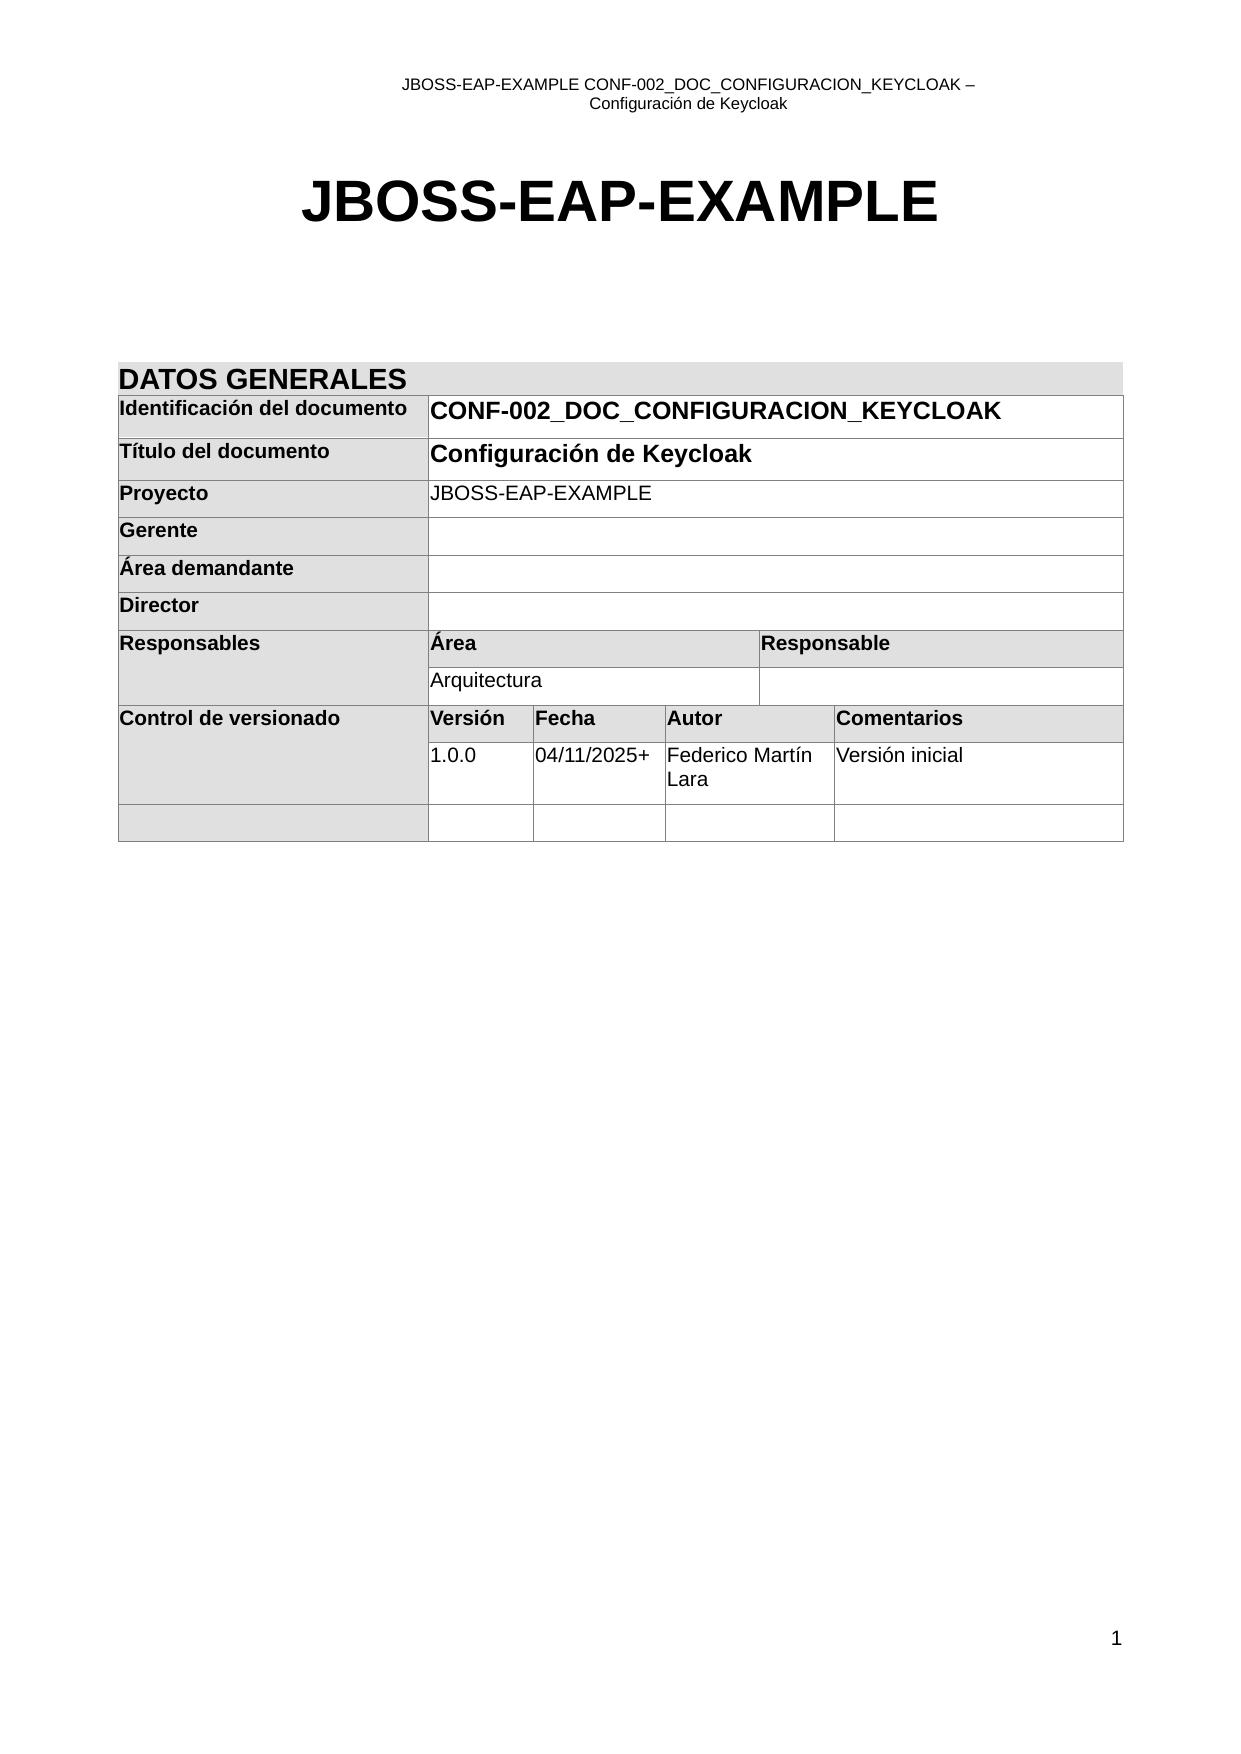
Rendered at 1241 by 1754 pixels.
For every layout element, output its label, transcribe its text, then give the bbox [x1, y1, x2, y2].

table_cell [429, 593, 1123, 630]
table_cell Área demandante [119, 556, 428, 592]
table_cell Área [429, 631, 759, 667]
table_cell Responsable [760, 631, 1123, 667]
table_cell [119, 805, 428, 841]
table_cell Versión inicial [835, 743, 1123, 804]
table_cell [429, 518, 1123, 555]
table_cell Control de versionado [119, 706, 428, 804]
table_cell Identificación del documento [119, 396, 428, 437]
table_cell Proyecto [119, 481, 428, 517]
table_cell [534, 805, 665, 841]
table_cell Gerente [119, 518, 428, 555]
table_cell [429, 805, 533, 841]
table_cell [835, 805, 1123, 841]
table_cell [666, 805, 834, 841]
text JBOSS-EAP-EXAMPLE [118, 167, 1122, 234]
table_cell Director [119, 593, 428, 630]
table_cell Federico Martín Lara [666, 743, 834, 804]
table_cell 04/11/2025+ [534, 743, 665, 804]
table_cell Fecha [534, 706, 665, 742]
table_cell Versión [429, 706, 533, 742]
table_cell Título del documento [119, 439, 428, 480]
table_cell Comentarios [835, 706, 1123, 742]
table_cell Configuración de Keycloak [429, 439, 1123, 480]
table_cell CONF-002_DOC_CONFIGURACION_KEYCLOAK [429, 396, 1123, 437]
table_cell [429, 556, 1123, 592]
table_cell [760, 668, 1123, 705]
table_header DATOS GENERALES [118, 362, 1123, 395]
table_cell Autor [666, 706, 834, 742]
table_cell JBOSS-EAP-EXAMPLE [429, 481, 1123, 517]
table_cell Arquitectura [429, 668, 759, 705]
table_cell Responsables [119, 631, 428, 705]
table_cell 1.0.0 [429, 743, 533, 804]
